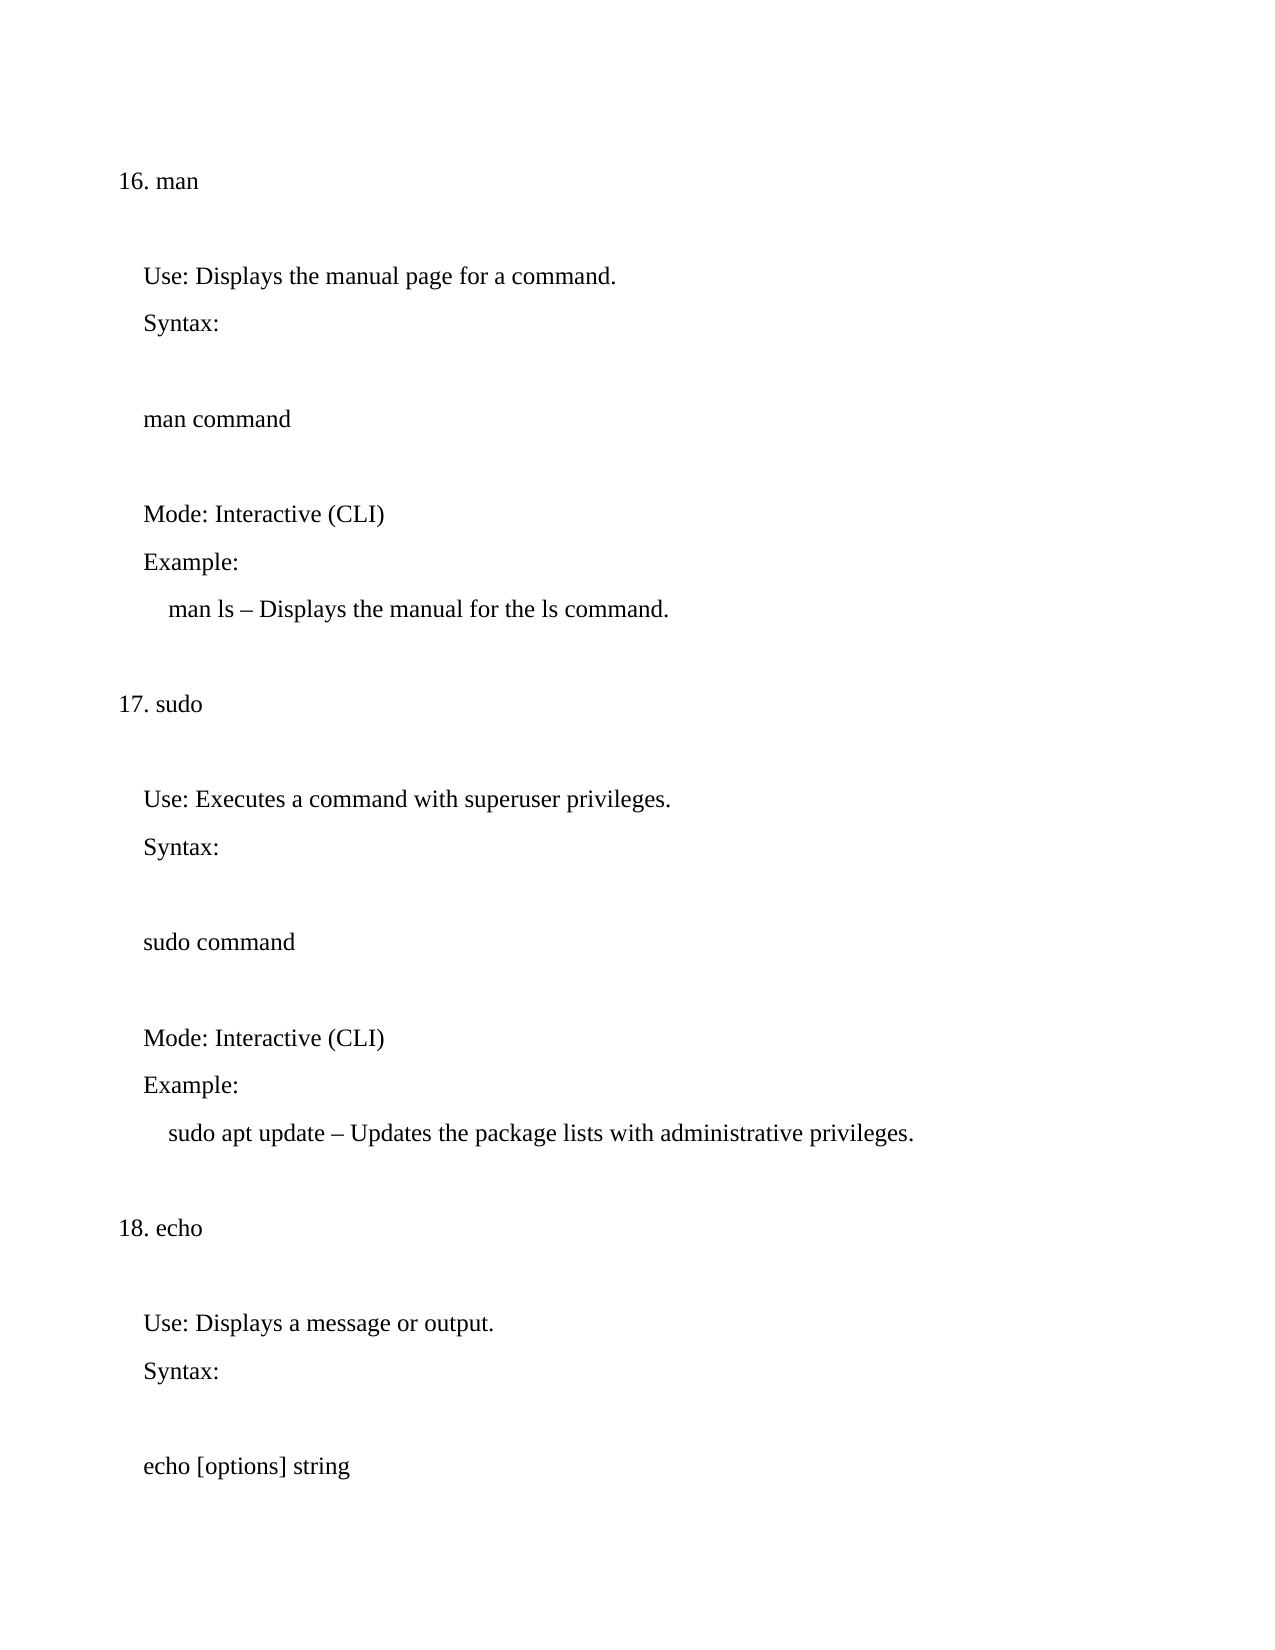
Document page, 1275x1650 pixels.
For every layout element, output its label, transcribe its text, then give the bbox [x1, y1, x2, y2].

text man command [118, 404, 1157, 432]
text Example: [118, 1070, 1157, 1099]
text Use: Displays the manual page for a command. [118, 261, 1157, 290]
text Use: Executes a command with superuser privileges. [118, 784, 1157, 813]
text 17. sudo [118, 689, 1157, 718]
text sudo command [118, 927, 1157, 956]
text Example: [118, 547, 1157, 575]
text sudo apt update – Updates the package lists with administrative privileges. [118, 1118, 1157, 1147]
text echo [options] string [118, 1451, 1157, 1480]
text Use: Displays a message or output. [118, 1308, 1157, 1337]
text Mode: Interactive (CLI) [118, 499, 1157, 528]
text Syntax: [118, 308, 1157, 337]
text man ls – Displays the manual for the ls command. [118, 594, 1157, 623]
text Syntax: [118, 1356, 1157, 1384]
text 18. echo [118, 1213, 1157, 1242]
text 16. man [118, 166, 1157, 194]
text Mode: Interactive (CLI) [118, 1023, 1157, 1051]
text Syntax: [118, 832, 1157, 861]
